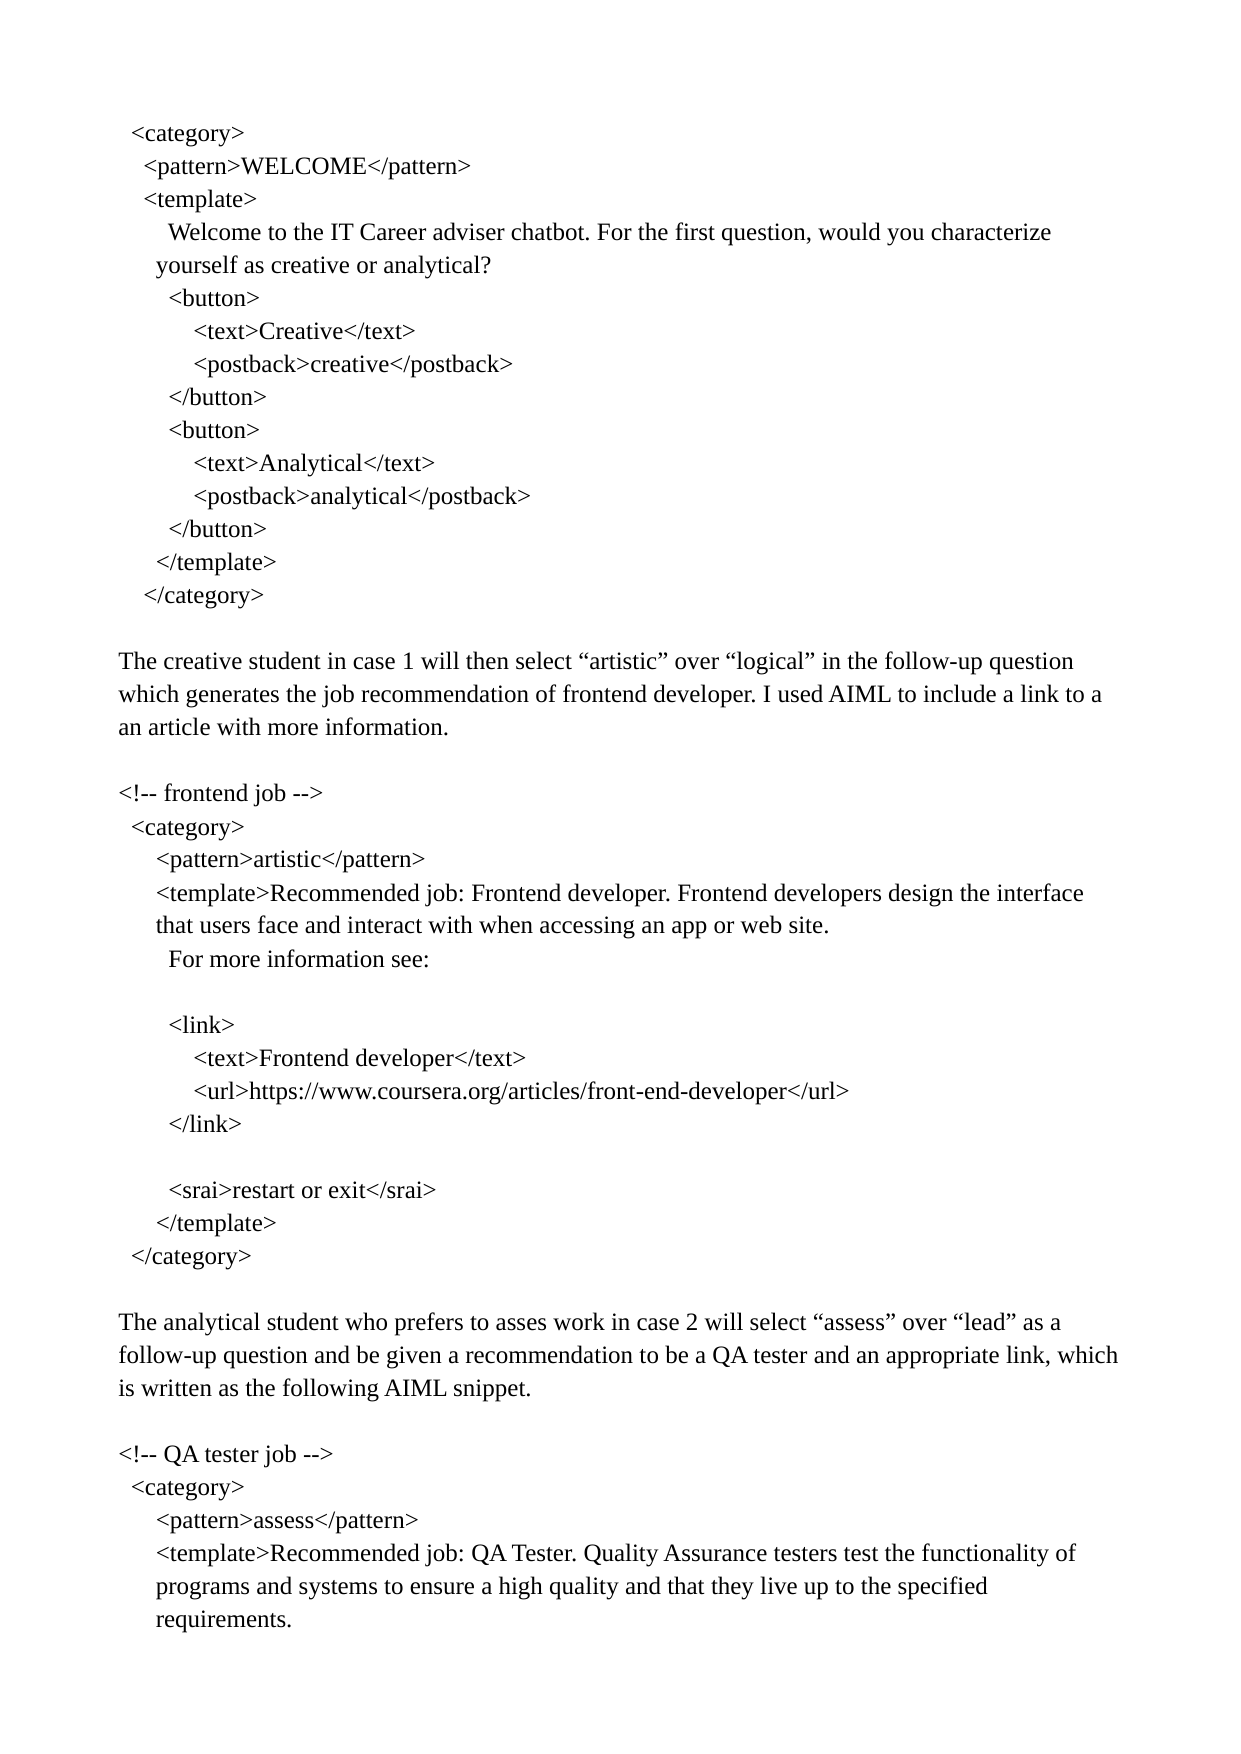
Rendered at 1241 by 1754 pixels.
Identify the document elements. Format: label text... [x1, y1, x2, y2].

text <category> [118, 1472, 1122, 1501]
text <text>Frontend developer</text> [118, 1043, 1122, 1071]
text </button> [118, 382, 1122, 411]
text <!-- QA tester job --> [118, 1439, 1122, 1468]
text <url>https://www.coursera.org/articles/front-end-developer</url> [118, 1076, 1122, 1104]
text The analytical student who prefers to asses work in case 2 will select “assess” over “lead” as a [118, 1307, 1122, 1336]
text an article with more information. [118, 712, 1122, 741]
text <template> [118, 184, 1122, 213]
text <postback>analytical</postback> [118, 481, 1122, 510]
text The creative student in case 1 will then select “artistic” over “logical” in the follow-up question [118, 646, 1122, 675]
text <pattern>WELCOME</pattern> [118, 151, 1122, 180]
text <button> [118, 283, 1122, 312]
text <text>Creative</text> [118, 316, 1122, 345]
text <pattern>assess</pattern> [118, 1505, 1122, 1534]
text <template>Recommended job: Frontend developer. Frontend developers design the interface that users face and interact with when accessing an app or web site. [118, 878, 1122, 939]
text which generates the job recommendation of frontend developer. I used AIML to include a link to a [118, 679, 1122, 708]
text follow-up question and be given a recommendation to be a QA tester and an appropriate link, which [118, 1340, 1122, 1369]
text <pattern>artistic</pattern> [118, 844, 1122, 873]
text <srai>restart or exit</srai> [118, 1175, 1122, 1203]
text <template>Recommended job: QA Tester. Quality Assurance testers test the functionality of programs and systems to ensure a high quality and that they live up to the specified requirements. [118, 1538, 1122, 1633]
text <text>Analytical</text> [118, 448, 1122, 477]
text </template> [118, 1208, 1122, 1237]
text </link> [118, 1109, 1122, 1137]
text </category> [118, 1241, 1122, 1269]
text <category> [118, 812, 1122, 840]
text <!-- frontend job --> [118, 778, 1122, 807]
text </button> [118, 514, 1122, 543]
text <button> [118, 415, 1122, 444]
text <category> [118, 118, 1122, 147]
text For more information see: [118, 944, 1122, 972]
text is written as the following AIML snippet. [118, 1373, 1122, 1402]
text Welcome to the IT Career adviser chatbot. For the first question, would you characterize yourself as creative or analytical? [118, 217, 1122, 279]
text </template> [118, 547, 1122, 576]
text <postback>creative</postback> [118, 349, 1122, 378]
text <link> [118, 1010, 1122, 1038]
text </category> [118, 580, 1122, 609]
